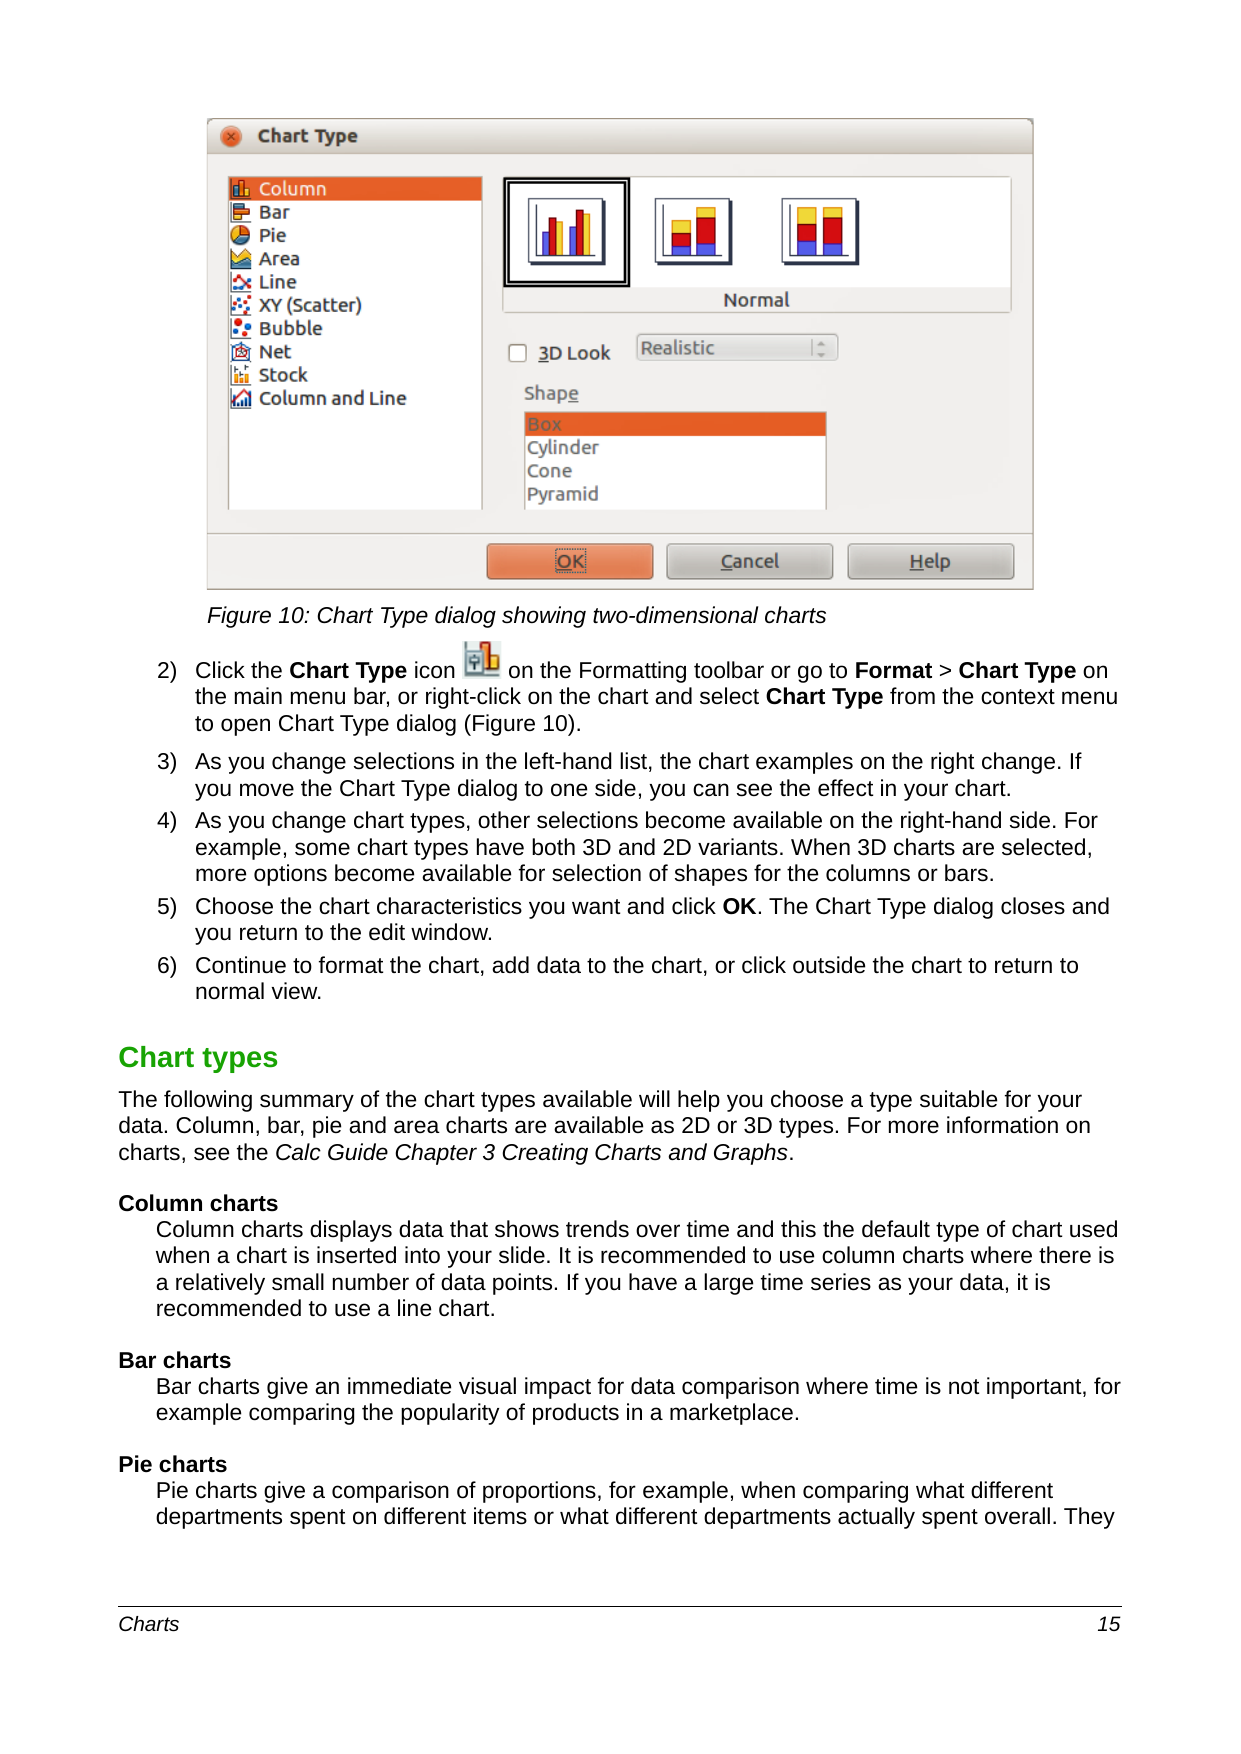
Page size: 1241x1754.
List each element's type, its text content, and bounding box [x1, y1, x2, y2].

text Column charts displays data that shows trends over time and this the default type of chart used when a chart is inserted into your slide. It is recommended to use column charts where there is a relatively small number of data points. If you have a large time series as your data, it is recommended to use a line chart. [156, 1216, 1122, 1322]
text Pie charts give a comparison of proportions, for example, when comparing what different departments spent on different items or what different departments actually spent overall. They [156, 1477, 1122, 1530]
text The following summary of the chart types available will help you choose a type suitable for your data. Column, bar, pie and area charts are available as 2D or 3D types. For more information on charts, see the Calc Guide Chapter 3 Creating Charts and Graphs. [118, 1086, 1122, 1165]
subtitle Chart types [118, 1040, 1122, 1073]
text Bar charts [118, 1347, 1122, 1373]
text Column charts [118, 1190, 1122, 1216]
list As you change selections in the left-hand list, the chart examples on the right change. If you move the Chart Type dialog to one side, you can see the effect in your chart. [177, 748, 1122, 801]
text Pie charts [118, 1451, 1122, 1477]
list Choose the chart characteristics you want and click OK. The Chart Type dialog closes and you return to the edit window. [177, 893, 1122, 945]
picture [206, 118, 1034, 590]
list Continue to format the chart, add data to the chart, or click outside the chart to return to normal view. [177, 952, 1122, 1004]
text Bar charts give an immediate visual impact for data comparison where time is not important, for example comparing the popularity of products in a marketplace. [156, 1373, 1122, 1426]
picture [462, 641, 502, 679]
list Click the Chart Type icon on the Formatting toolbar or go to Format > Chart Type on the main menu bar, or right-click on the chart and select Chart Type from the context menu to open Chart Type dialog (Figure 8). [177, 641, 1122, 736]
list As you change chart types, other selections become available on the right-hand side. For example, some chart types have both 3D and 2D variants. When 3D charts are selected, more options become available for selection of shapes for the columns or bars. [177, 807, 1122, 886]
text Figure 8: Chart Type dialog showing two-dimensional charts [207, 602, 1033, 628]
